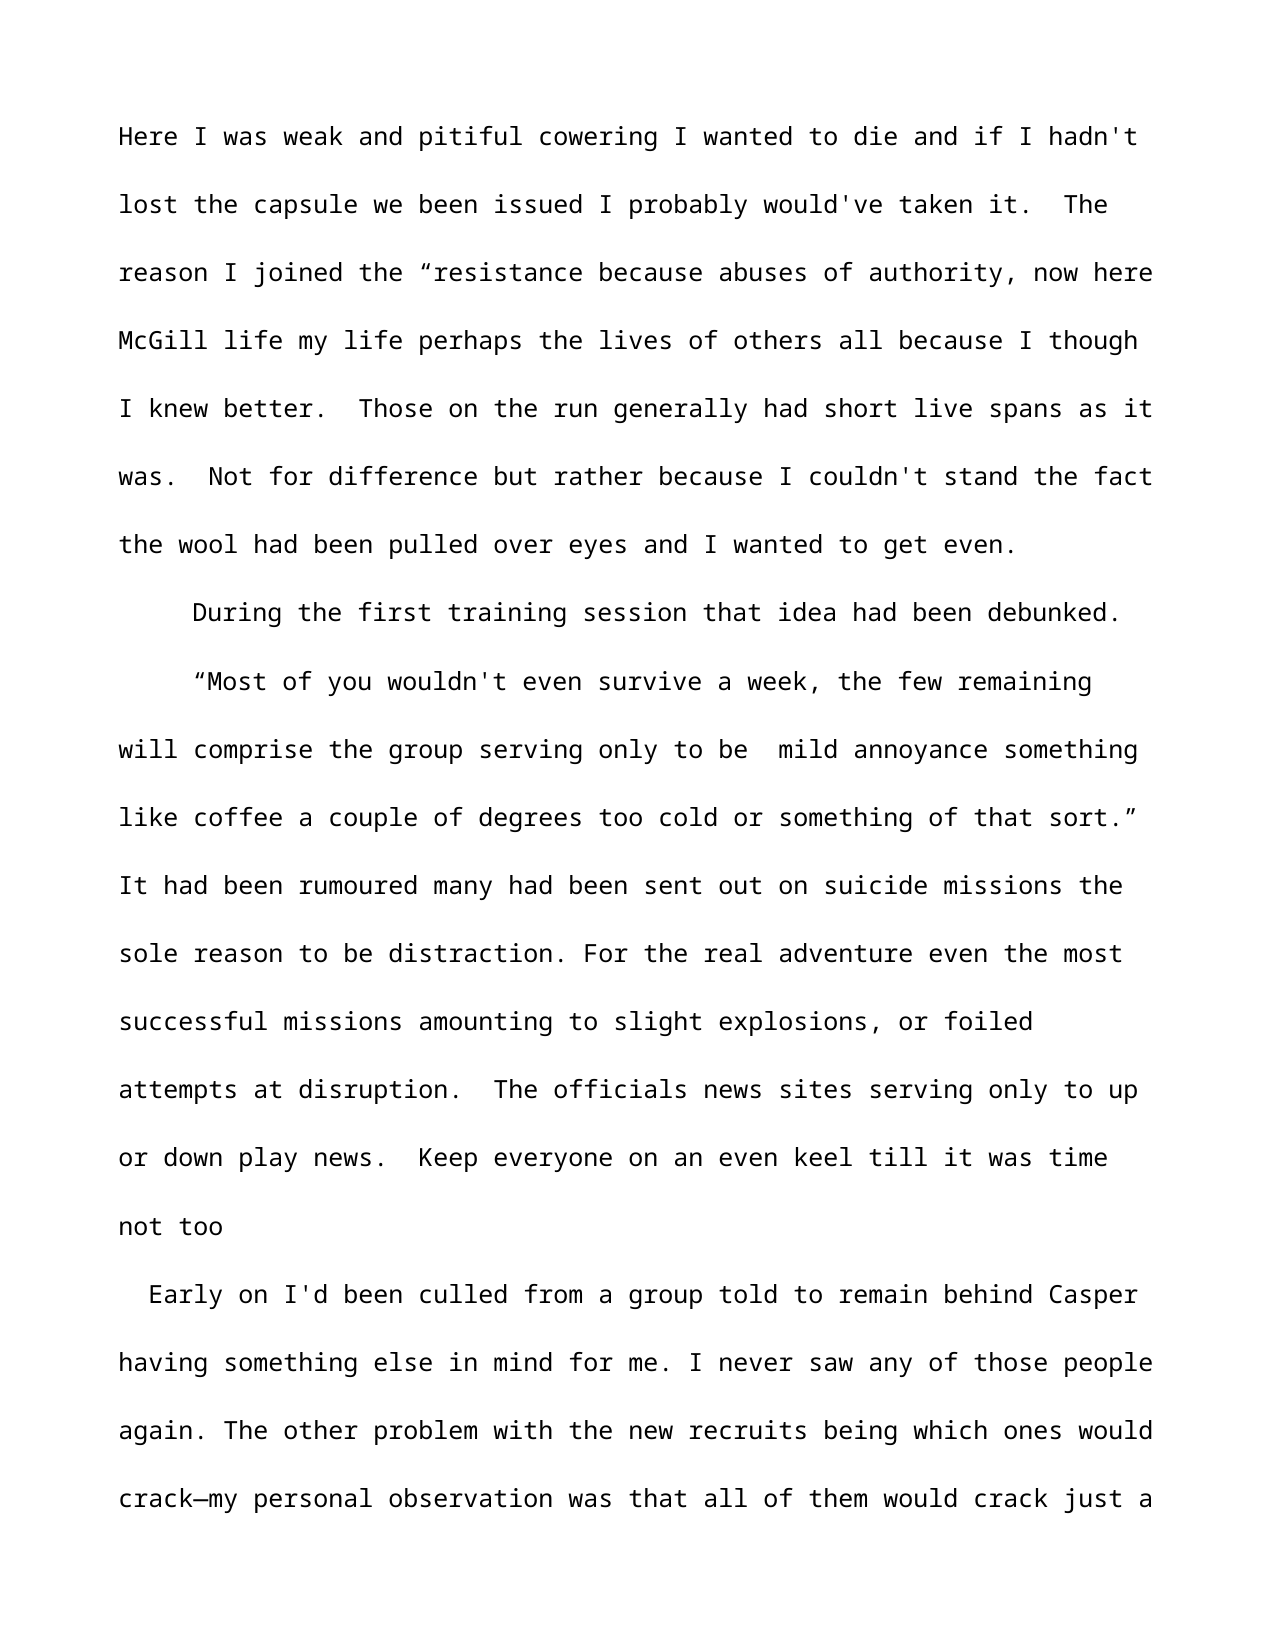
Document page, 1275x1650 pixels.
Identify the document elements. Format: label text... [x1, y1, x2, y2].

text the wool had been pulled over eyes and I wanted to get even. [118, 527, 1157, 561]
text It had been rumoured many had been sent out on suicide missions the sole reason to be distraction. For the real adventure even the most successful missions amounting to slight explosions, or foiled attempts at disruption. The officials news sites serving only to up or down play news. Keep everyone on an even keel till it was time not too [118, 867, 1157, 1242]
text Early on I'd been culled from a group told to remain behind Casper having something else in mind for me. I never saw any of those people again. The other problem with the new recruits being which ones would crack—my personal observation was that all of them would crack just a [118, 1276, 1157, 1515]
text During the first training session that idea had been debunked. [118, 595, 1157, 629]
text I knew better. Those on the run generally had short live spans as it was. Not for difference but rather because I couldn't stand the fact [118, 391, 1157, 493]
text McGill life my life perhaps the lives of others all because I though [118, 322, 1157, 357]
text “Most of you wouldn't even survive a week, the few remaining [118, 663, 1157, 697]
text lost the capsule we been issued I probably would've taken it. The reason I joined the “resistance because abuses of authority, now here [118, 186, 1157, 288]
text Here I was weak and pitiful cowering I wanted to die and if I hadn't [118, 118, 1157, 152]
text will comprise the group serving only to be mild annoyance something [118, 731, 1157, 765]
text like coffee a couple of degrees too cold or something of that sort.” [118, 799, 1157, 833]
